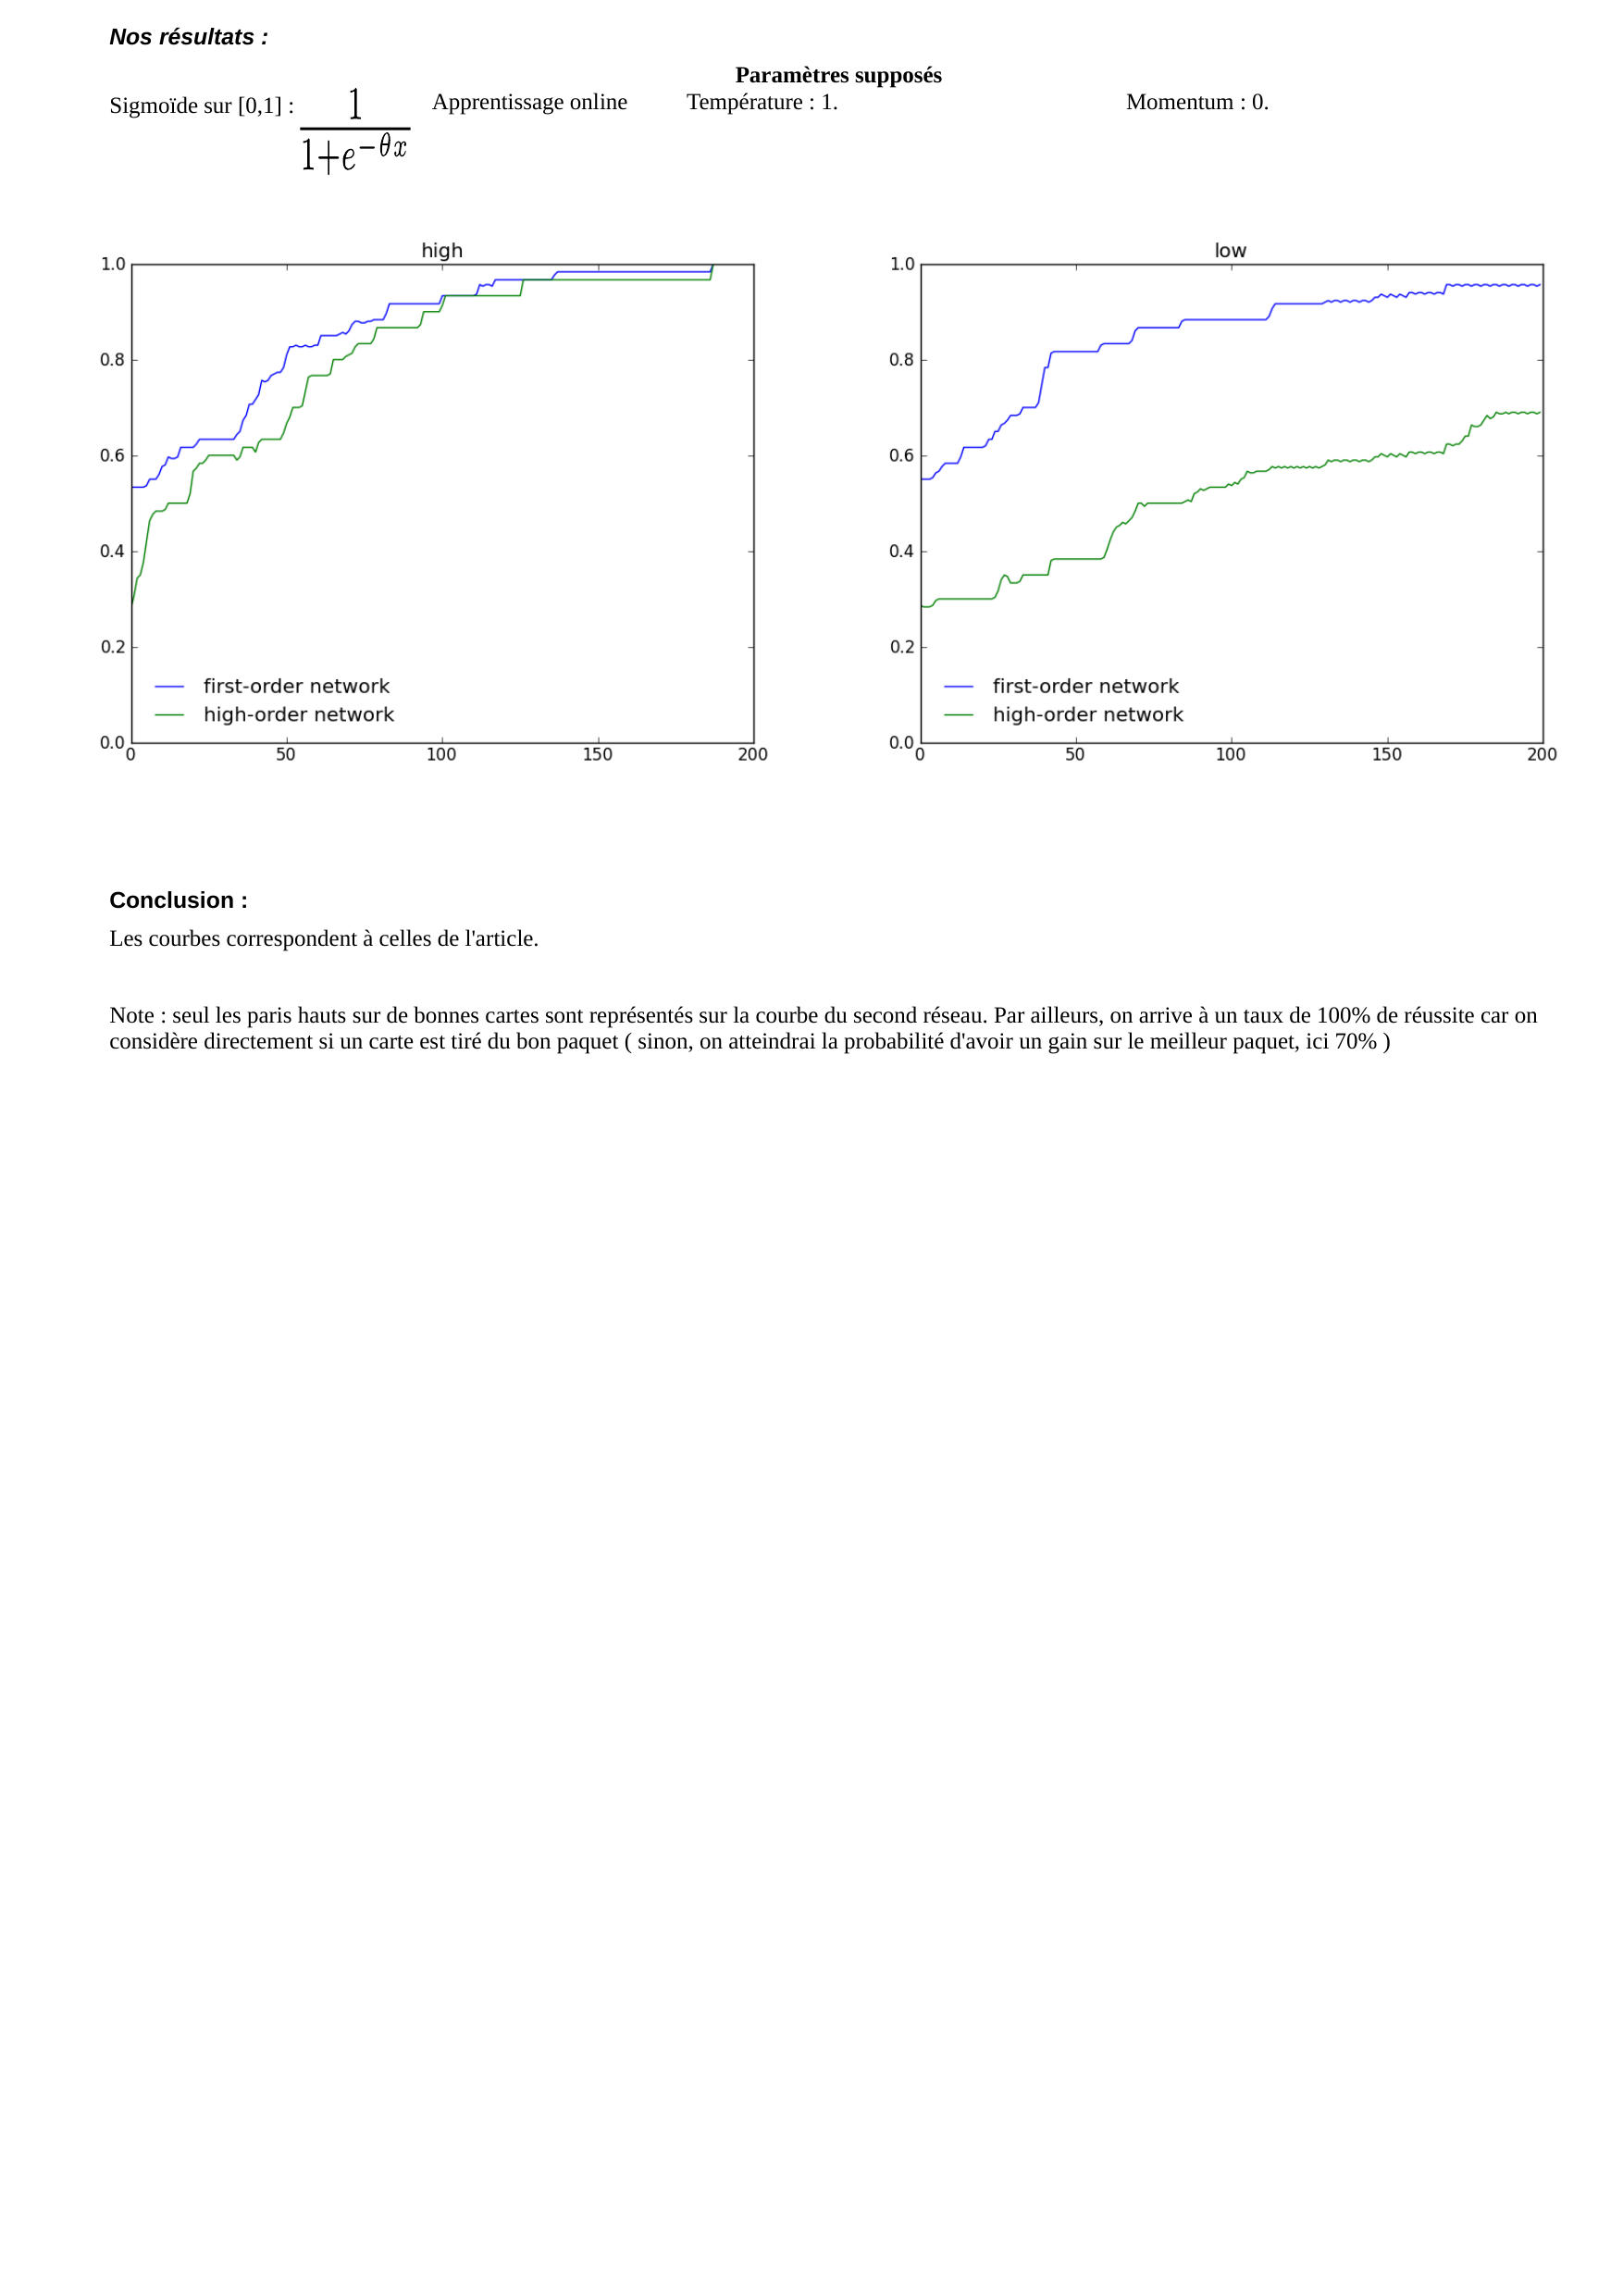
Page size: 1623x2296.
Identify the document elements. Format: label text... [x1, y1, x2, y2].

table_header Température : 1. [687, 88, 1126, 187]
text Note : seul les paris hauts sur de bonnes cartes sont représentés sur la courbe du second réseau. Par ailleurs, on arrive à un taux de 100% de réussite car on considère directement si un carte est tiré du bon paquet ( sinon, on atteindrai la probabilité d'avoir un gain sur le meilleur paquet, ici 70% ) [109, 1001, 1568, 1054]
picture [31, 205, 1623, 802]
subtitle Conclusion : [109, 887, 1568, 913]
subtitle Nos résultats : [109, 23, 1568, 49]
subtitle Paramètres supposés [109, 61, 1568, 88]
text Les courbes correspondent à celles de l'article. [109, 925, 1568, 951]
table_header Sigmoïde sur [0,1] : [109, 88, 432, 187]
table_header Momentum : 0. [1126, 88, 1568, 187]
table_header Apprentissage online [432, 88, 687, 187]
